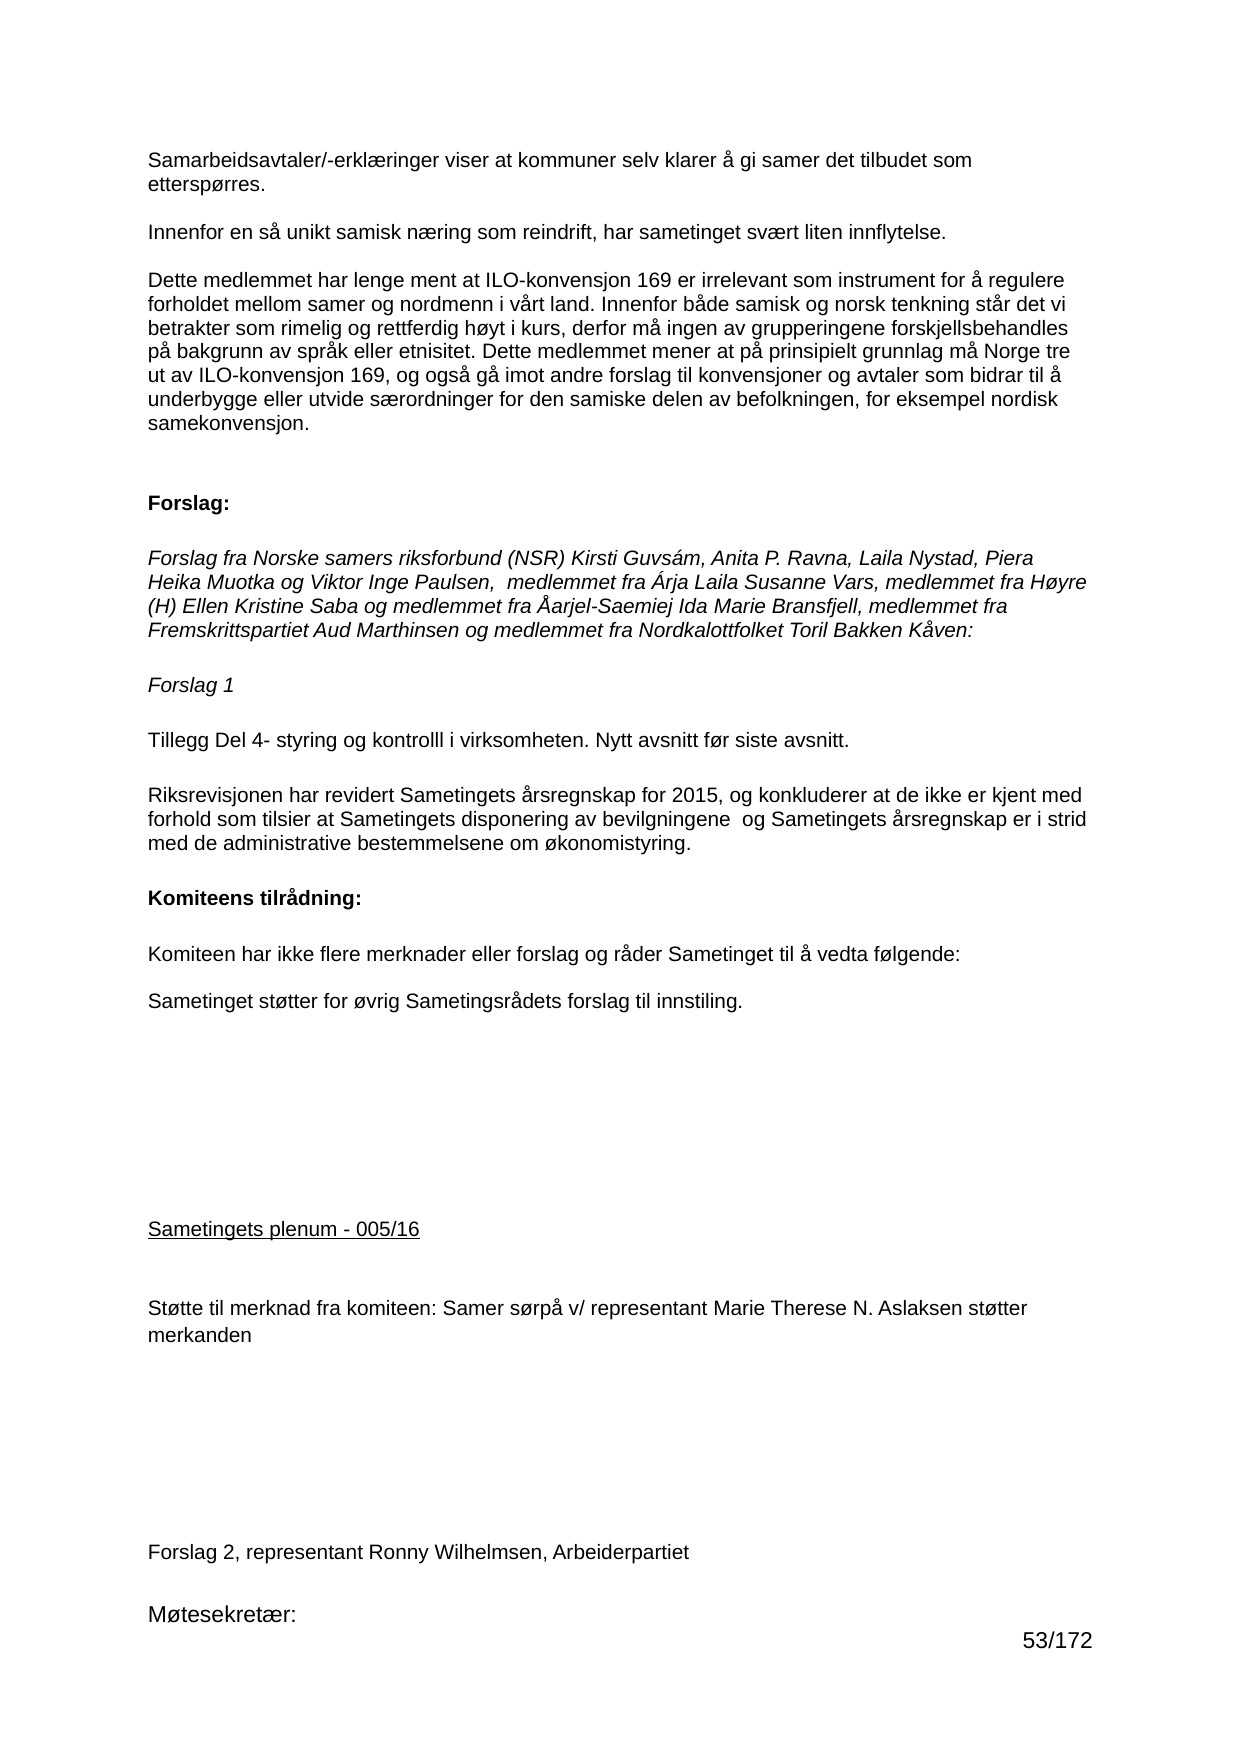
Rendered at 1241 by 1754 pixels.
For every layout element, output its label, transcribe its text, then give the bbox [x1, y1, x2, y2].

table_header [136, 1420, 1095, 1443]
text Støtte til merknad fra komiteen: Samer sørpå v/ representant Marie Therese N. Aslaksen støtter merkanden [148, 1295, 1093, 1347]
text Forslag 2, representant Ronny Wilhelmsen, Arbeiderpartiet [148, 1540, 1093, 1564]
table_header Samarbeidsavtaler/-erklæringer viser at kommuner selv klarer å gi samer det tilbudet som etterspørres. Innenfor en så unikt samisk næring som reindrift, har sametinget svært liten innflytelse. Dette medlemmet har lenge ment at ILO-konvensjon 169 er irrelevant som instrument for å regulere forholdet mellom samer og nordmenn i vårt land. Innenfor både samisk og norsk tenkning står det vi betrakter som rimelig og rettferdig høyt i kurs, derfor må ingen av grupperingene forskjellsbehandles på bakgrunn av språk eller etnisitet. Dette medlemmet mener at på prinsipielt grunnlag må Norge tre ut av ILO-konvensjon 169, og også gå imot andre forslag til konvensjoner og avtaler som bidrar til å underbygge eller utvide særordninger for den samiske delen av befolkningen, for eksempel nordisk samekonvensjon. Forslag: Forslag fra Norske samers riksforbund (NSR) Kirsti Guvsám, Anita P. Ravna, Laila Nystad, Piera Heika Muotka og Viktor Inge Paulsen, medlemmet fra Árja Laila Susanne Vars, medlemmet fra Høyre (H) Ellen Kristine Saba og medlemmet fra Åarjel-Saemiej Ida Marie Bransfjell, medlemmet fra Fremskrittspartiet Aud Marthinsen og medlemmet fra Nordkalottfolket Toril Bakken Kåven: Forslag 1 Tillegg Del 4- styring og kontrolll i virksomheten. Nytt avsnitt før siste avsnitt. Riksrevisjonen har revidert Sametingets årsregnskap for 2015, og konkluderer at de ikke er kjent med forhold som tilsier at Sametingets disponering av bevilgningene og Sametingets årsregnskap er i strid med de administrative bestemmelsene om økonomistyring. Komiteens tilrådning: Komiteen har ikke flere merknader eller forslag og råder Sametinget til å vedta følgende: Sametinget støtter for øvrig Sametingsrådets forslag til innstiling. [136, 148, 1104, 1092]
text Sametingets plenum - 005/16 [148, 1217, 1093, 1271]
